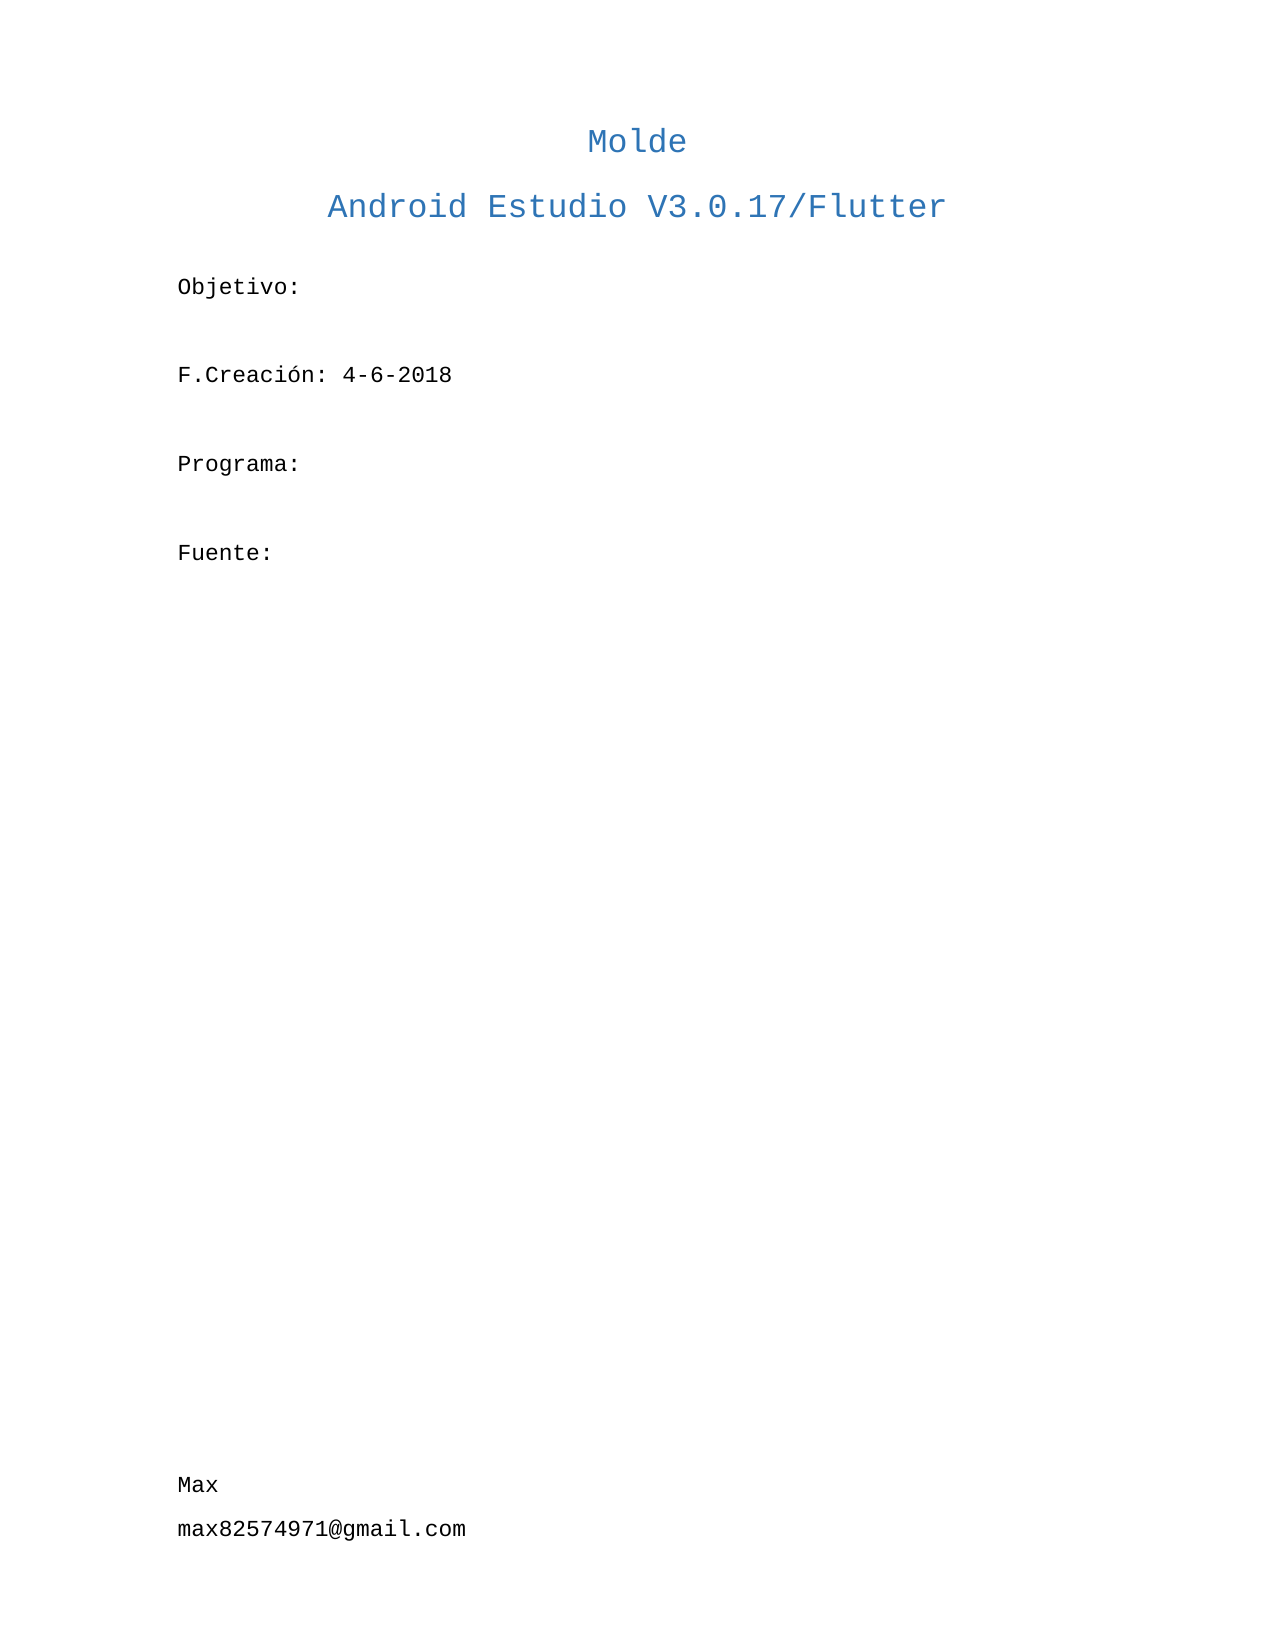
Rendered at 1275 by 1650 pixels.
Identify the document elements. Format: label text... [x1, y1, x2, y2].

text F.Creación: 4-6-2018 [177, 364, 1098, 390]
text max82574971@gmail.com [177, 1517, 1098, 1543]
subtitle Molde [177, 125, 1098, 163]
text Max [177, 1473, 1098, 1499]
text Programa: [177, 452, 1098, 478]
text Fuente: [177, 541, 1098, 567]
text Objetivo: [177, 275, 1098, 301]
subtitle Android Estudio V3.0.17/Flutter [177, 190, 1098, 228]
